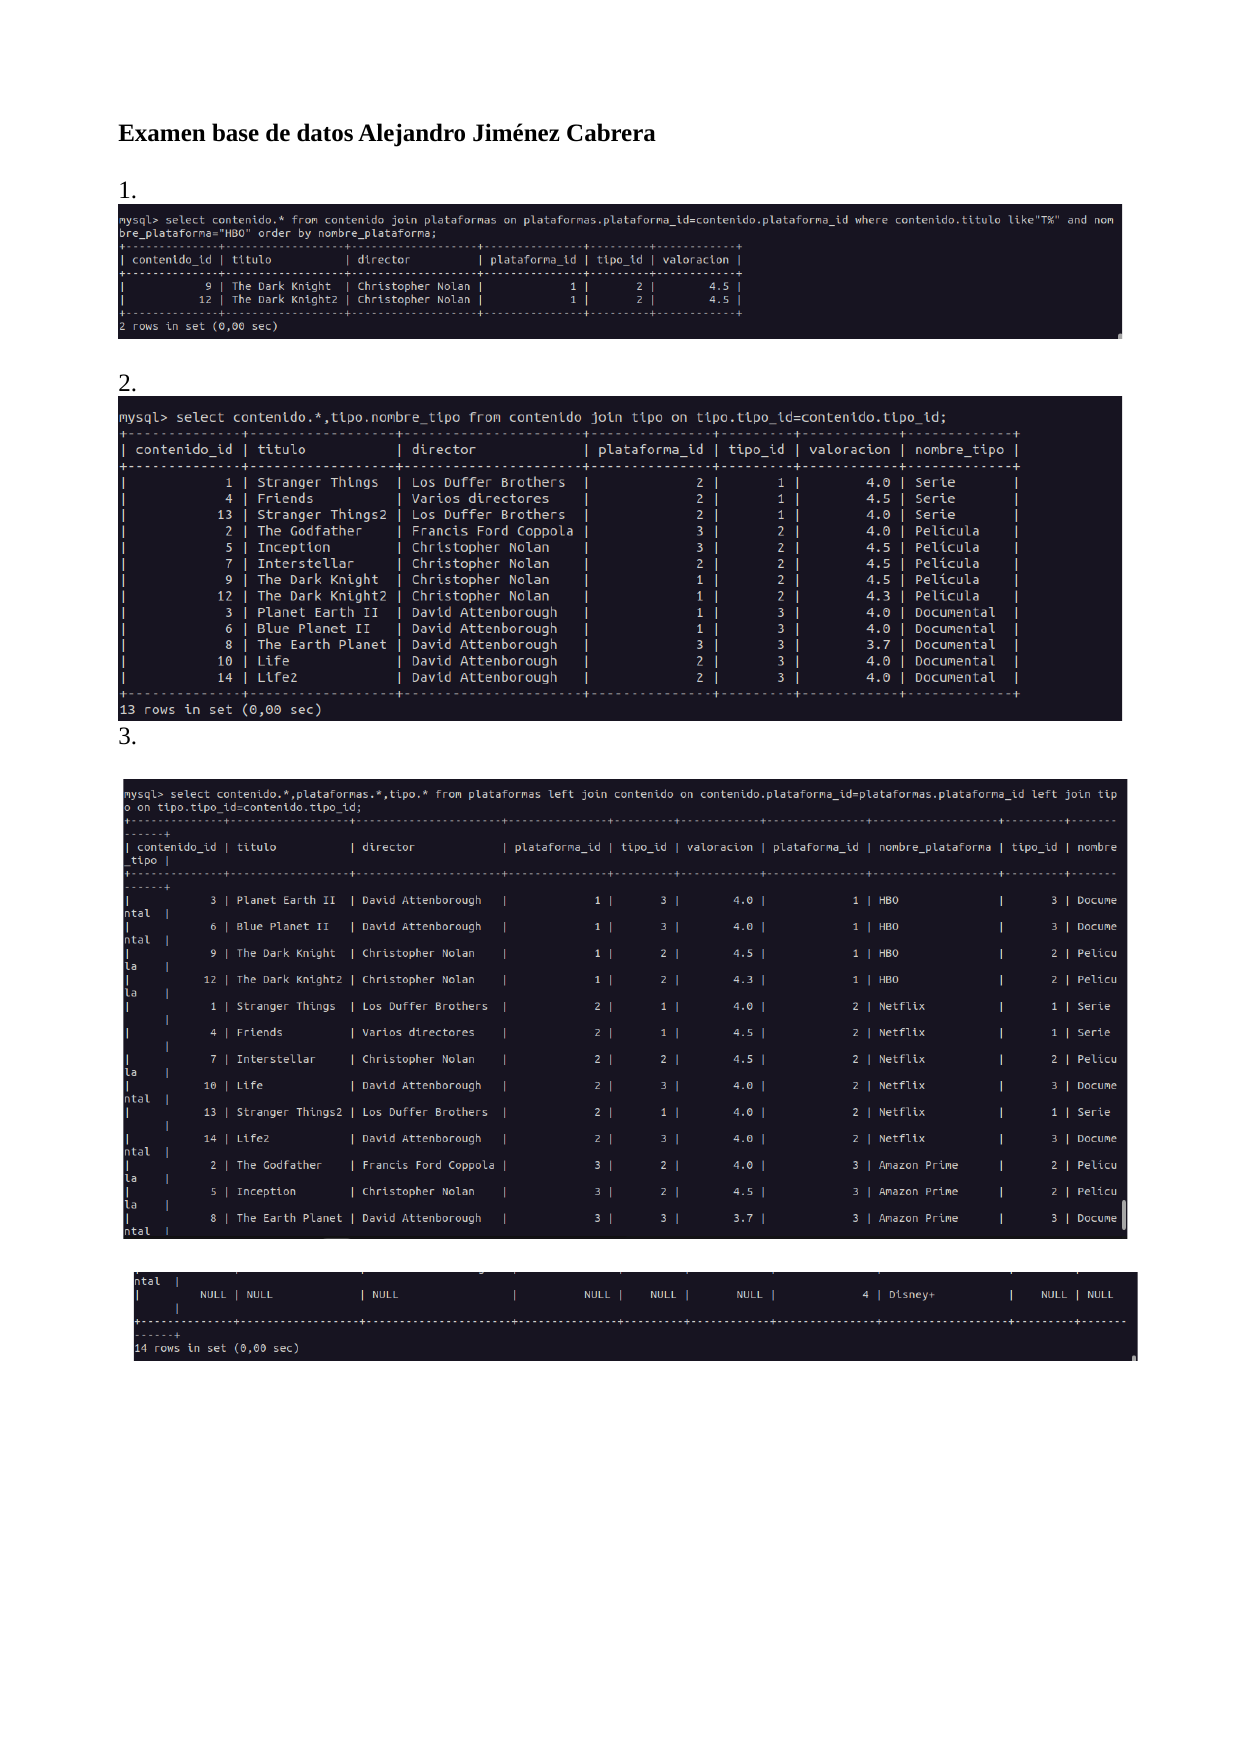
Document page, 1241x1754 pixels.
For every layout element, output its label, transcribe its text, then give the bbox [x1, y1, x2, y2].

picture [118, 396, 1123, 721]
picture [133, 1272, 1138, 1361]
text Examen base de datos Alejandro Jiménez Cabrera [118, 118, 1122, 147]
picture [118, 204, 1123, 339]
picture [123, 779, 1128, 1239]
text 1. [118, 176, 1122, 204]
text 3. [118, 721, 1122, 750]
text 2. [118, 368, 1122, 396]
